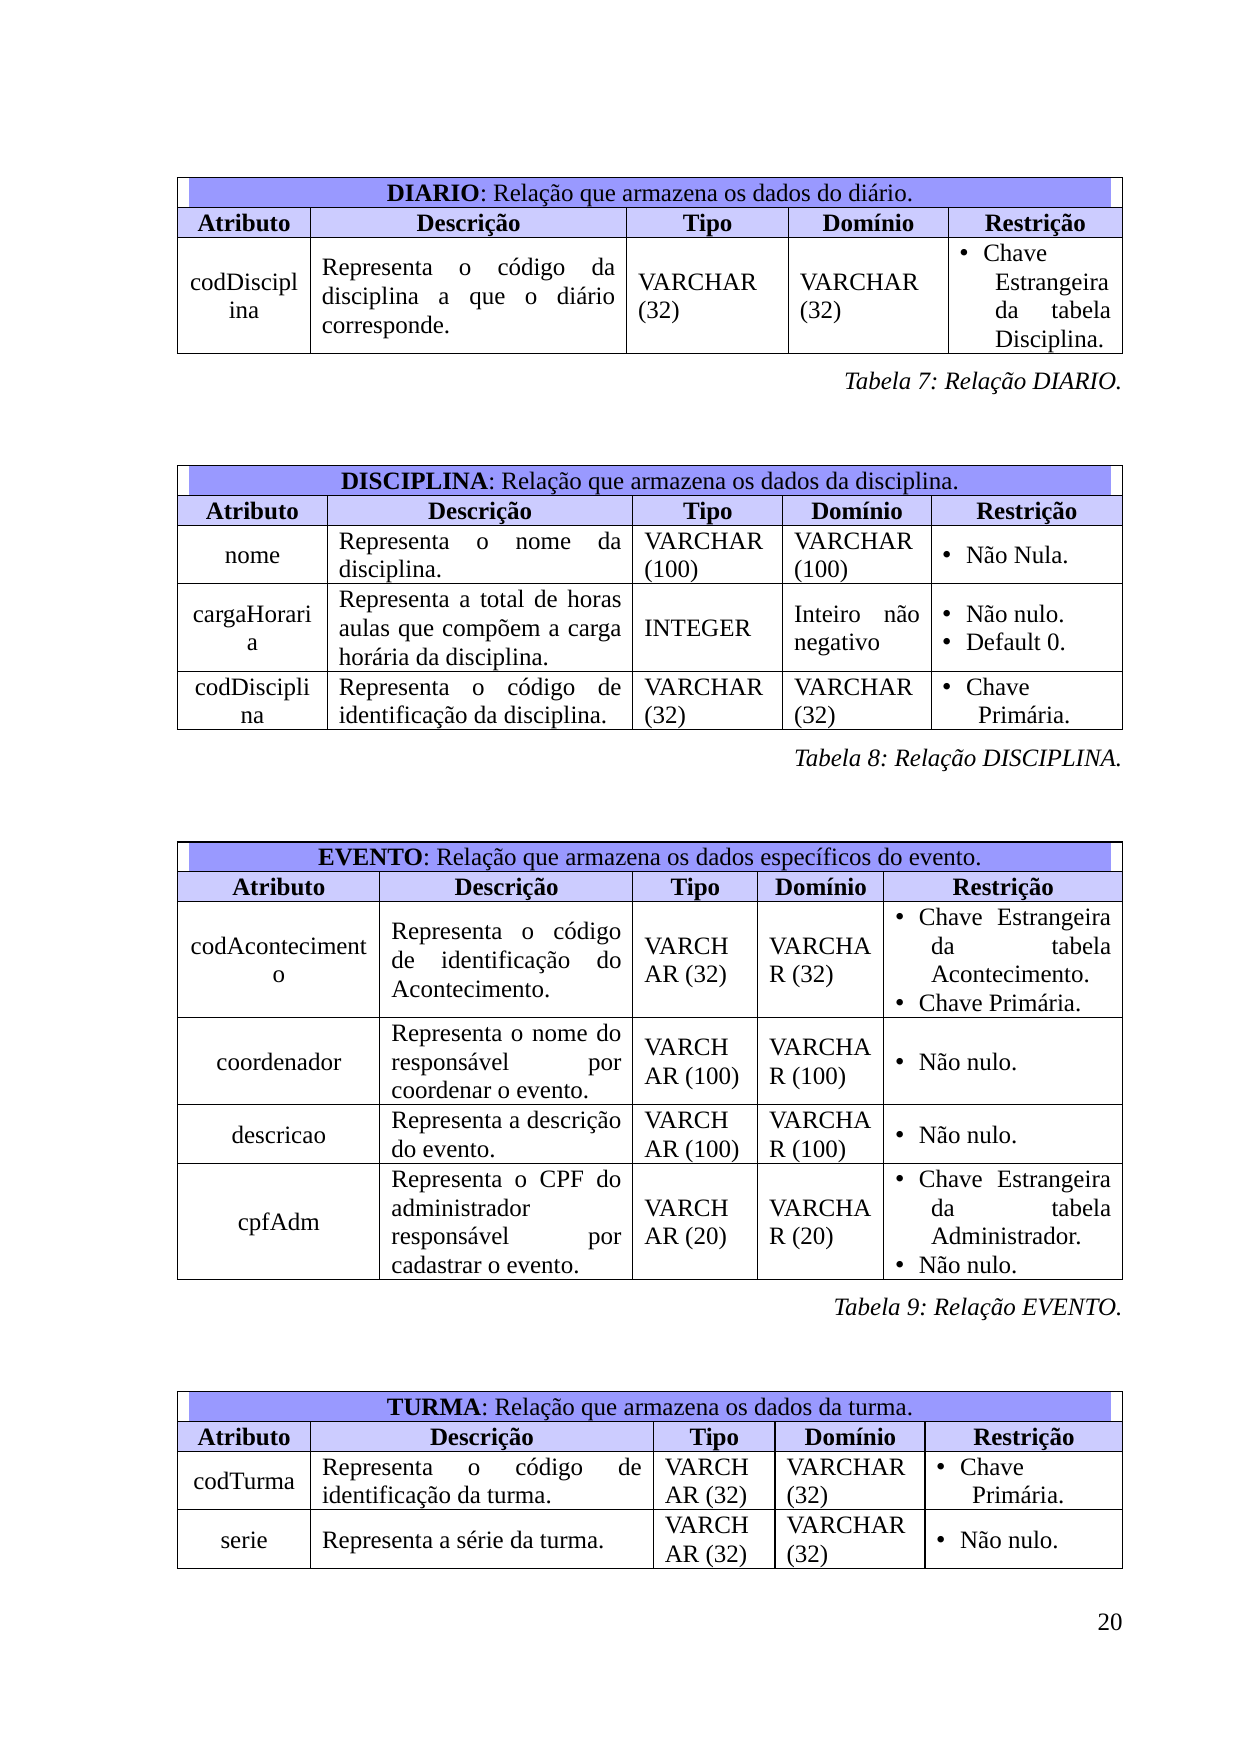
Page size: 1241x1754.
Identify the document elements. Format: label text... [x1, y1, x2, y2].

table_cell Representa a descrição do evento. [380, 1105, 632, 1163]
table_cell Chave Estrangeira da tabela Disciplina. [949, 238, 1122, 353]
table_cell Descrição [380, 872, 632, 901]
table_cell Representa o código da disciplina a que o diário corresponde. [311, 238, 626, 353]
table_cell cargaHoraria [178, 584, 327, 671]
table_cell Representa o nome da disciplina. [328, 526, 632, 583]
table_cell Descrição [311, 208, 626, 237]
table_cell codTurma [178, 1452, 310, 1509]
table_cell VARCHAR (32) [783, 672, 931, 729]
table_cell Tipo [654, 1422, 774, 1451]
text Tabela 8: Relação DISCIPLINA. [177, 743, 1122, 771]
table_cell VARCHAR (32) [789, 238, 948, 353]
table_cell codDisciplina [178, 238, 310, 353]
table_cell Não nulo. [884, 1018, 1122, 1104]
table_cell Representa o CPF do administrador responsável por cadastrar o evento. [380, 1164, 632, 1279]
table_cell Chave Primária. [932, 672, 1122, 729]
text Tabela 7: Relação DIARIO. [177, 366, 1122, 395]
table_cell Inteiro não negativo [783, 584, 931, 671]
table_cell Não nulo. [926, 1510, 1122, 1568]
table_cell Representa o código de identificação da disciplina. [328, 672, 632, 729]
table_cell VARCHAR (100) [758, 1105, 883, 1163]
table_cell Restrição [926, 1422, 1122, 1451]
table_cell codAcontecimento [178, 902, 379, 1017]
table_cell Tipo [633, 872, 757, 901]
text Tabela 9: Relação EVENTO. [177, 1292, 1122, 1321]
table_cell Atributo [178, 1422, 310, 1451]
table_cell Chave Primária. [926, 1452, 1122, 1509]
table_cell Representa o código de identificação da turma. [311, 1452, 653, 1509]
table_cell Representa a série da turma. [311, 1510, 653, 1568]
table_cell Representa o código de identificação do Acontecimento. [380, 902, 632, 1017]
table_cell VARCHAR (100) [633, 1018, 757, 1104]
table_cell nome [178, 526, 327, 583]
table_cell Domínio [758, 872, 883, 901]
table_cell VARCHAR (32) [627, 238, 788, 353]
table_cell descricao [178, 1105, 379, 1163]
table_cell Descrição [311, 1422, 653, 1451]
table_cell Não nulo. Default 0. [932, 584, 1122, 671]
table_cell codDisciplina [178, 672, 327, 729]
table_cell VARCHAR (32) [654, 1452, 774, 1509]
table_cell VARCHAR (32) [758, 902, 883, 1017]
table_cell Tipo [633, 496, 782, 525]
table_cell VARCHAR (20) [633, 1164, 757, 1279]
table_cell Representa o nome do responsável por coordenar o evento. [380, 1018, 632, 1104]
table_cell coordenador [178, 1018, 379, 1104]
table_cell Domínio [789, 208, 948, 237]
table_cell VARCHAR (100) [758, 1018, 883, 1104]
table_cell VARCHAR (32) [776, 1510, 924, 1568]
table_cell Chave Estrangeira da tabela Acontecimento. Chave Primária. [884, 902, 1122, 1017]
table_cell VARCHAR (32) [633, 902, 757, 1017]
table_cell Chave Estrangeira da tabela Administrador. Não nulo. [884, 1164, 1122, 1279]
table_cell VARCHAR (32) [633, 672, 782, 729]
table_cell INTEGER [633, 584, 782, 671]
table_cell cpfAdm [178, 1164, 379, 1279]
table_cell Atributo [178, 208, 310, 237]
table_cell VARCHAR (32) [776, 1452, 924, 1509]
table_cell Não nulo. [884, 1105, 1122, 1163]
table_cell Restrição [932, 496, 1122, 525]
table_cell VARCHAR (100) [633, 526, 782, 583]
table_cell Restrição [949, 208, 1122, 237]
table_cell Tipo [627, 208, 788, 237]
table_cell Restrição [884, 872, 1122, 901]
table_cell VARCHAR (20) [758, 1164, 883, 1279]
table_cell Não Nula. [932, 526, 1122, 583]
table_cell serie [178, 1510, 310, 1568]
table_cell VARCHAR (100) [783, 526, 931, 583]
table_cell VARCHAR (100) [633, 1105, 757, 1163]
table_cell Descrição [328, 496, 632, 525]
table_cell Atributo [178, 496, 327, 525]
table_cell Domínio [776, 1422, 924, 1451]
table_cell Atributo [178, 872, 379, 901]
table_cell VARCHAR (32) [654, 1510, 774, 1568]
table_cell Representa a total de horas aulas que compõem a carga horária da disciplina. [328, 584, 632, 671]
table_cell Domínio [783, 496, 931, 525]
